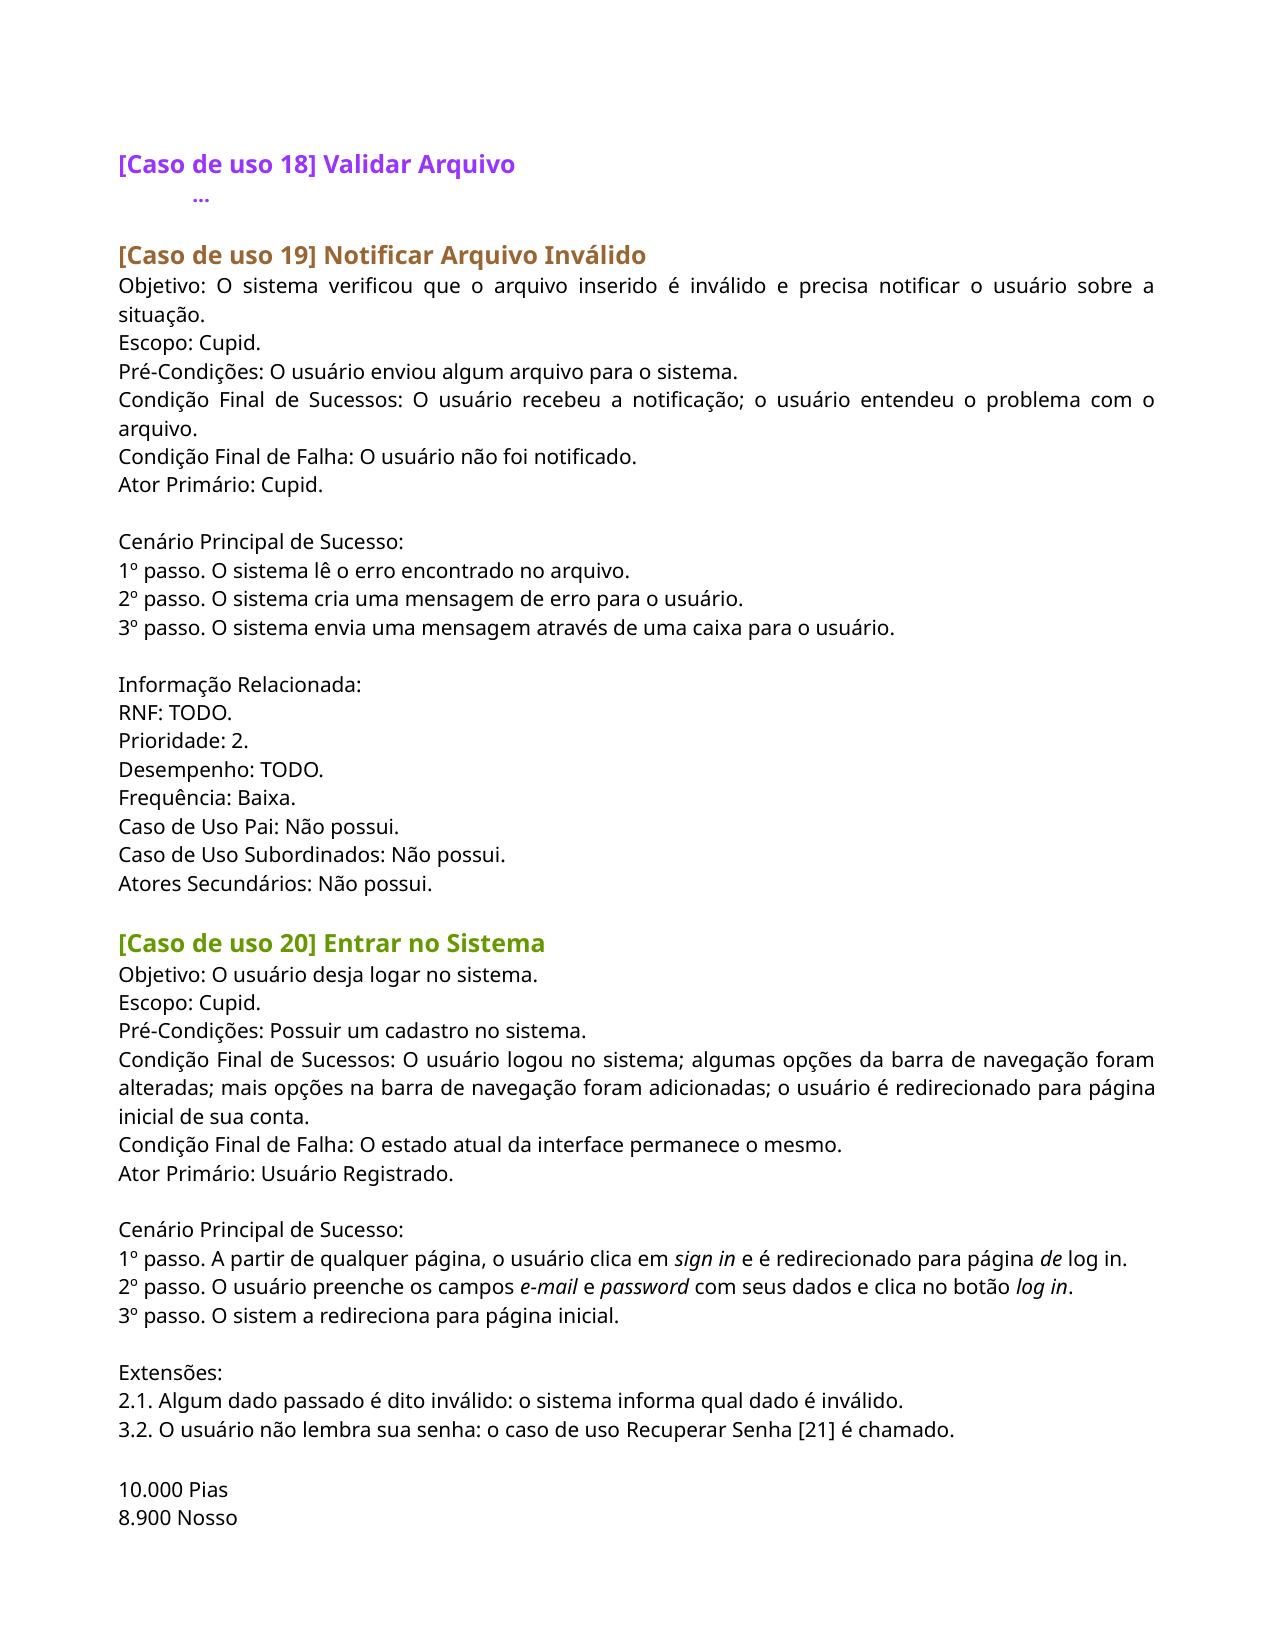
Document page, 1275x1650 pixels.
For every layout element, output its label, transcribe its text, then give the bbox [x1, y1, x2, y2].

text [Caso de uso 20] Entrar no Sistema [118, 926, 1157, 960]
text 3º passo. O sistema envia uma mensagem através de uma caixa para o usuário. [118, 613, 1157, 641]
text Condição Final de Sucessos: O usuário logou no sistema; algumas opções da barra de navegação foram alteradas; mais opções na barra de navegação foram adicionadas; o usuário é redirecionado para página inicial de sua conta. [118, 1045, 1157, 1130]
text Escopo: Cupid. [118, 988, 1157, 1017]
text Caso de Uso Subordinados: Não possui. [118, 840, 1157, 869]
text Ator Primário: Usuário Registrado. [118, 1159, 1157, 1187]
text 2.1. Algum dado passado é dito inválido: o sistema informa qual dado é inválido. [118, 1386, 1157, 1415]
text Pré-Condições: Possuir um cadastro no sistema. [118, 1017, 1157, 1045]
text Objetivo: O sistema verificou que o arquivo inserido é inválido e precisa notificar o usuário sobre a situação. [118, 272, 1157, 328]
text Condição Final de Falha: O estado atual da interface permanece o mesmo. [118, 1130, 1157, 1159]
text Condição Final de Falha: O usuário não foi notificado. [118, 442, 1157, 471]
text Prioridade: 2. [118, 727, 1157, 755]
text Extensões: [118, 1358, 1157, 1386]
text Desempenho: TODO. [118, 755, 1157, 783]
text 3º passo. O sistem a redireciona para página inicial. [118, 1301, 1157, 1329]
text Caso de Uso Pai: Não possui. [118, 812, 1157, 840]
text [Caso de uso 18] Validar Arquivo [118, 147, 1157, 181]
text Frequência: Baixa. [118, 783, 1157, 812]
text Atores Secundários: Não possui. [118, 869, 1157, 897]
text 3.2. O usuário não lembra sua senha: o caso de uso Recuperar Senha [21] é chamado. [118, 1415, 1157, 1443]
text 2º passo. O usuário preenche os campos e-mail e password com seus dados e clica no botão log in. [118, 1272, 1157, 1301]
text Objetivo: O usuário desja logar no sistema. [118, 960, 1157, 988]
text Informação Relacionada: [118, 670, 1157, 698]
text [Caso de uso 19] Notificar Arquivo Inválido [118, 237, 1157, 272]
text 2º passo. O sistema cria uma mensagem de erro para o usuário. [118, 584, 1157, 613]
text Ator Primário: Cupid. [118, 471, 1157, 499]
text 1º passo. O sistema lê o erro encontrado no arquivo. [118, 556, 1157, 584]
text 1º passo. A partir de qualquer página, o usuário clica em sign in e é redirecionado para página de log in. [118, 1244, 1157, 1272]
text RNF: TODO. [118, 698, 1157, 727]
text Cenário Principal de Sucesso: [118, 1216, 1157, 1244]
text Cenário Principal de Sucesso: [118, 527, 1157, 556]
text Pré-Condições: O usuário enviou algum arquivo para o sistema. [118, 357, 1157, 385]
text Escopo: Cupid. [118, 328, 1157, 357]
text ... [118, 181, 1157, 209]
text Condição Final de Sucessos: O usuário recebeu a notificação; o usuário entendeu o problema com o arquivo. [118, 385, 1157, 442]
